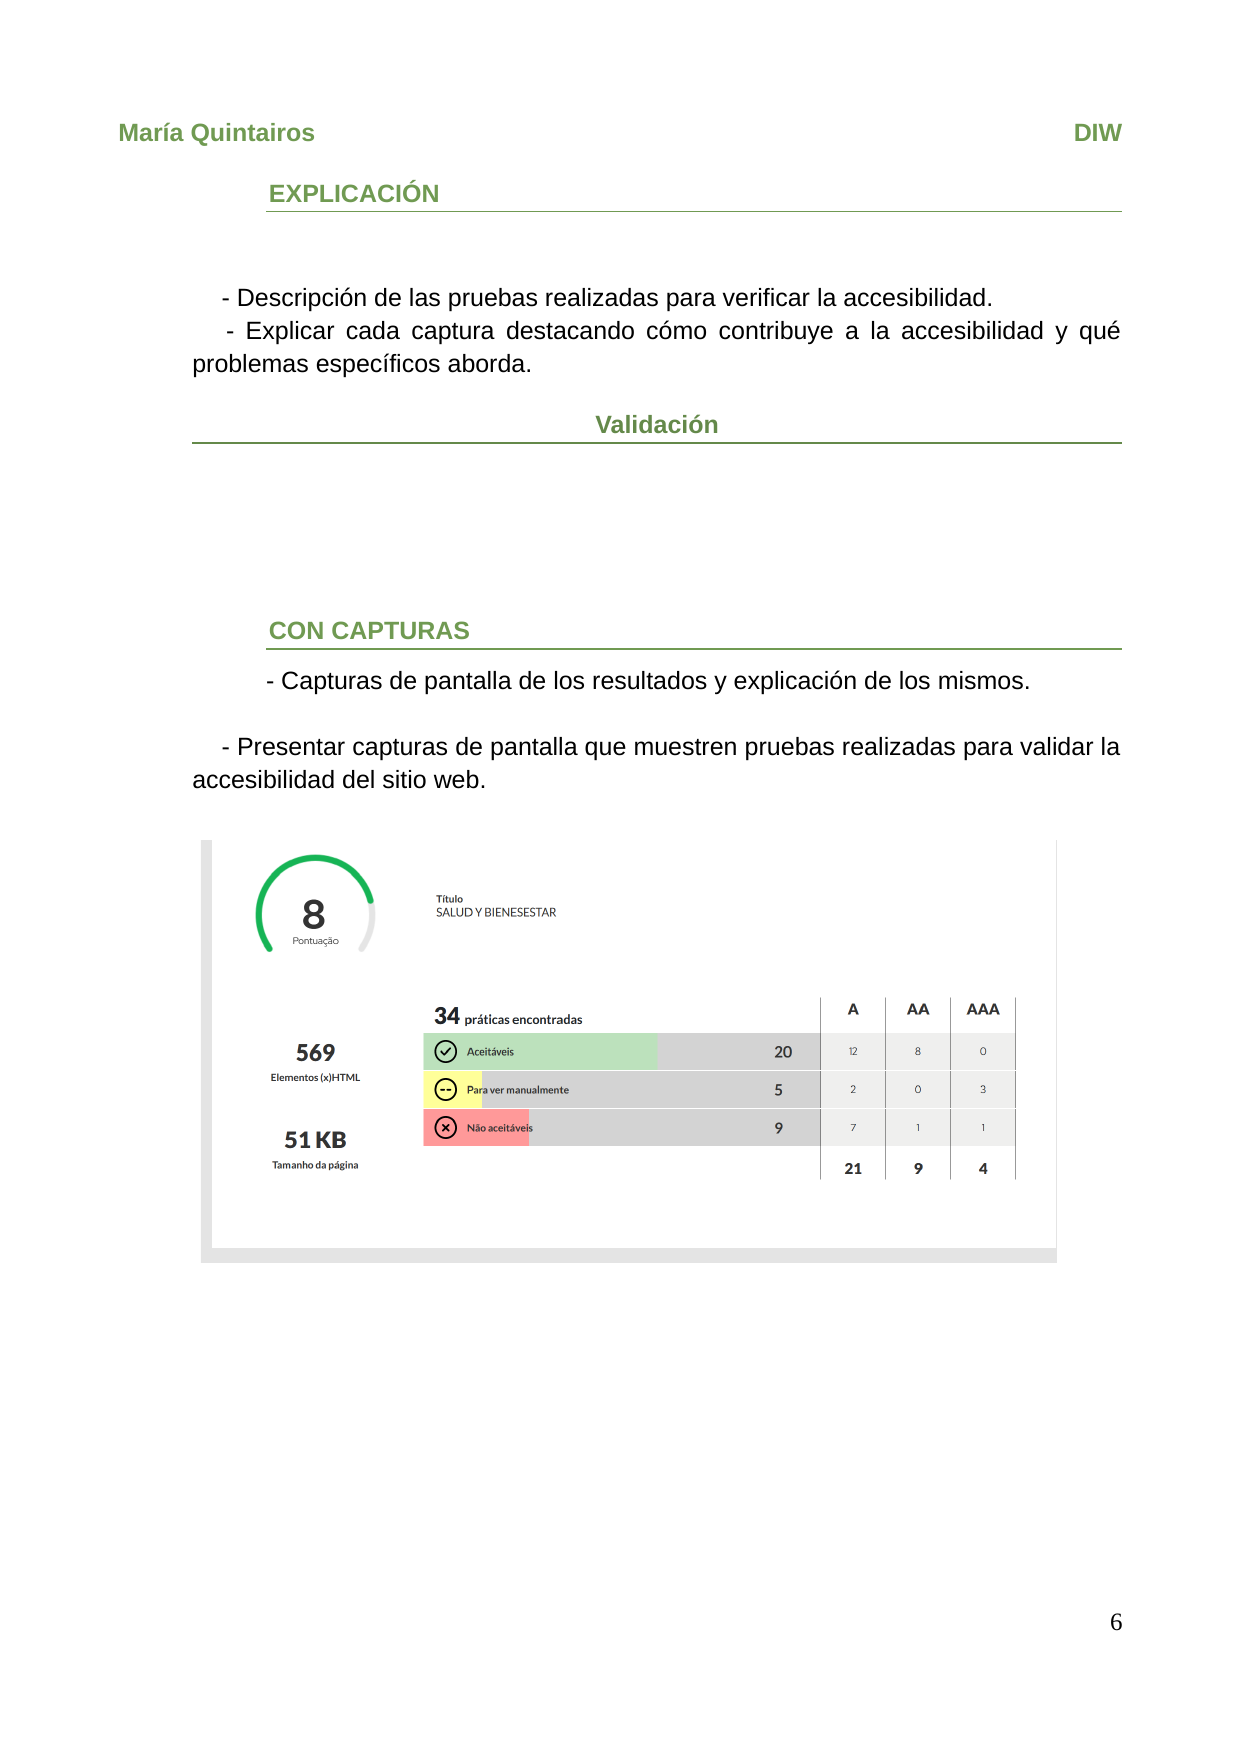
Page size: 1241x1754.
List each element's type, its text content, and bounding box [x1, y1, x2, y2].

text - Capturas de pantalla de los resultados y explicación de los mismos. [192, 666, 1122, 695]
text - Descripción de las pruebas realizadas para verificar la accesibilidad. [192, 283, 1122, 312]
text - Presentar capturas de pantalla que muestren pruebas realizadas para validar la accesibilidad del sitio web. [192, 732, 1122, 794]
subtitle Validación [192, 407, 1122, 442]
subtitle EXPLICACIÓN [266, 176, 1122, 211]
text - Explicar cada captura destacando cómo contribuye a la accesibilidad y qué problemas específicos aborda. [192, 316, 1122, 378]
picture [200, 840, 1057, 1263]
subtitle CON CAPTURAS [266, 613, 1122, 648]
